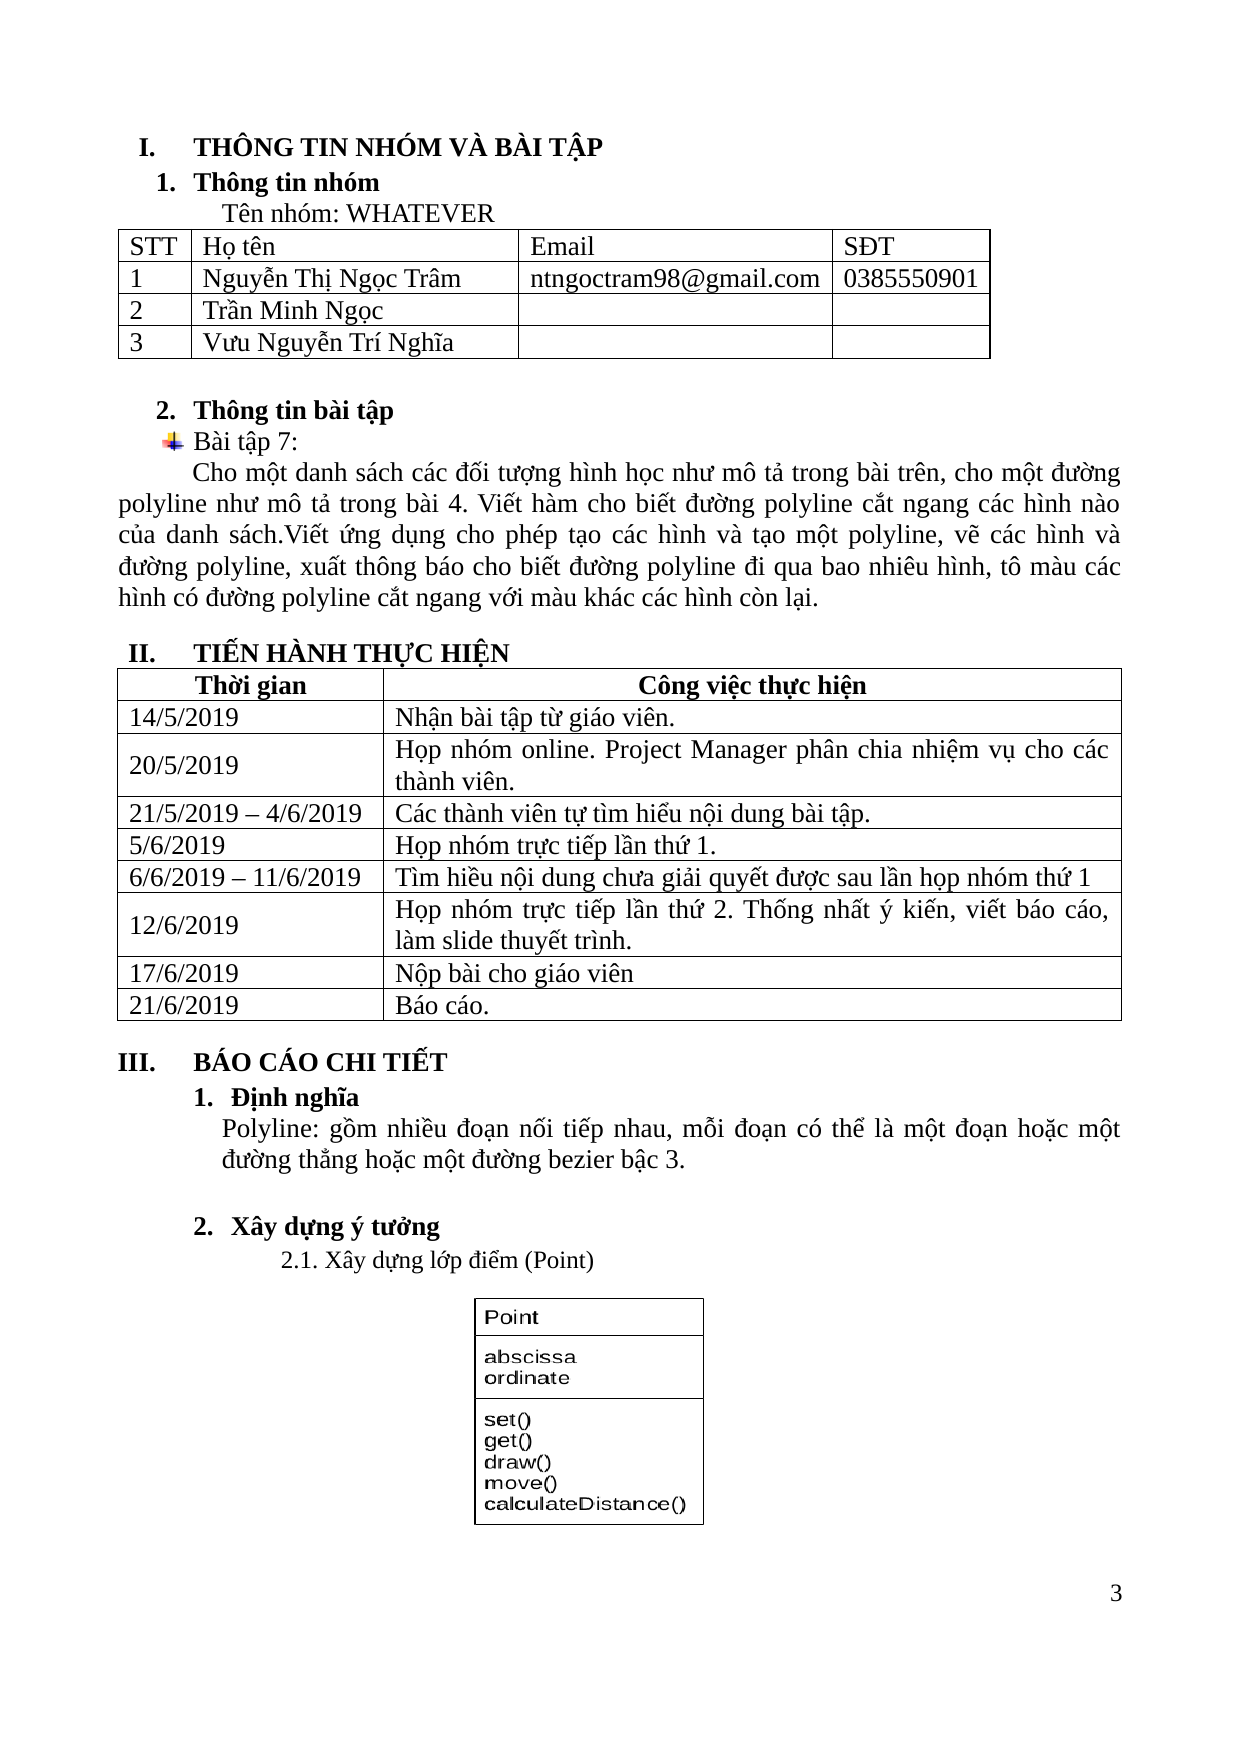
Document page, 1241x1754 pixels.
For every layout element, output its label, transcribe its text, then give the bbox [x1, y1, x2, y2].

subtitle THÔNG TIN NHÓM VÀ BÀI TẬP [156, 131, 1122, 162]
table_cell [833, 326, 989, 357]
table_header Công việc thực hiện [384, 669, 1121, 700]
table_cell Họp nhóm trực tiếp lần thứ 2. Thống nhất ý kiến, viết báo cáo, làm slide thuyết trình. [384, 893, 1121, 956]
table_cell [519, 294, 832, 325]
table_header Thời gian [118, 669, 383, 700]
subtitle Thông tin bài tập [156, 394, 1122, 425]
table_header SĐT [833, 230, 989, 261]
table_cell 20/5/2019 [118, 734, 383, 796]
table_cell Tìm hiều nội dung chưa giải quyết được sau lần họp nhóm thứ 1 [384, 861, 1121, 892]
table_cell 21/6/2019 [118, 989, 383, 1020]
text Tên nhóm: WHATEVER [118, 198, 1122, 229]
table_cell Nguyễn Thị Ngọc Trâm [192, 262, 518, 293]
table_header Họ tên [192, 230, 518, 261]
list Bài tập 7: [118, 425, 1122, 456]
table_cell 2 [119, 294, 191, 325]
table_cell 21/5/2019 – 4/6/2019 [118, 797, 383, 828]
text Cho một danh sách các đối tượng hình học như mô tả trong bài trên, cho một đường polyline như mô tả trong bài 4. Viết hàm cho biết đường polyline cắt ngang các hình nào của danh sách.Viết ứng dụng cho phép tạo các hình và tạo một polyline, vẽ các hình và đường polyline, xuất thông báo cho biết đường polyline đi qua bao nhiêu hình, tô màu các hình có đường polyline cắt ngang với màu khác các hình còn lại. [118, 456, 1122, 612]
table_header Email [519, 230, 832, 261]
table_header STT [119, 230, 191, 261]
table_cell 3 [119, 326, 191, 357]
subtitle 2.1. Xây dựng lớp điểm (Point) [193, 1245, 1122, 1274]
subtitle Xây dựng ý tưởng [193, 1210, 1122, 1241]
subtitle Thông tin nhóm [156, 166, 1122, 198]
table_cell 14/5/2019 [118, 701, 383, 732]
table_cell 17/6/2019 [118, 957, 383, 988]
subtitle BÁO CÁO CHI TIẾT [156, 1046, 1122, 1077]
table_cell Trần Minh Ngọc [192, 294, 518, 325]
table_cell [833, 294, 989, 325]
table_cell [519, 326, 832, 357]
table_cell 0385550901 [833, 262, 989, 293]
subtitle TIẾN HÀNH THỰC HIỆN [156, 637, 1122, 668]
table_cell ntngoctram98@gmail.com [519, 262, 832, 293]
table_cell 5/6/2019 [118, 829, 383, 860]
table_cell Vưu Nguyễn Trí Nghĩa [192, 326, 518, 357]
table_cell 6/6/2019 – 11/6/2019 [118, 861, 383, 892]
table_cell Nhận bài tập từ giáo viên. [384, 701, 1121, 732]
text Polyline: gồm nhiều đoạn nối tiếp nhau, mỗi đoạn có thể là một đoạn hoặc một đường thẳng hoặc một đường bezier bậc 3. [222, 1112, 1122, 1175]
table_cell Các thành viên tự tìm hiểu nội dung bài tập. [384, 797, 1121, 828]
table_cell Báo cáo. [384, 989, 1121, 1020]
subtitle Định nghĩa [193, 1081, 1122, 1112]
table_cell Họp nhóm online. Project Manager phân chia nhiệm vụ cho các thành viên. [384, 734, 1121, 796]
table_cell 1 [119, 262, 191, 293]
table_cell 12/6/2019 [118, 893, 383, 956]
table_cell Nộp bài cho giáo viên [384, 957, 1121, 988]
table_cell Họp nhóm trực tiếp lần thứ 1. [384, 829, 1121, 860]
